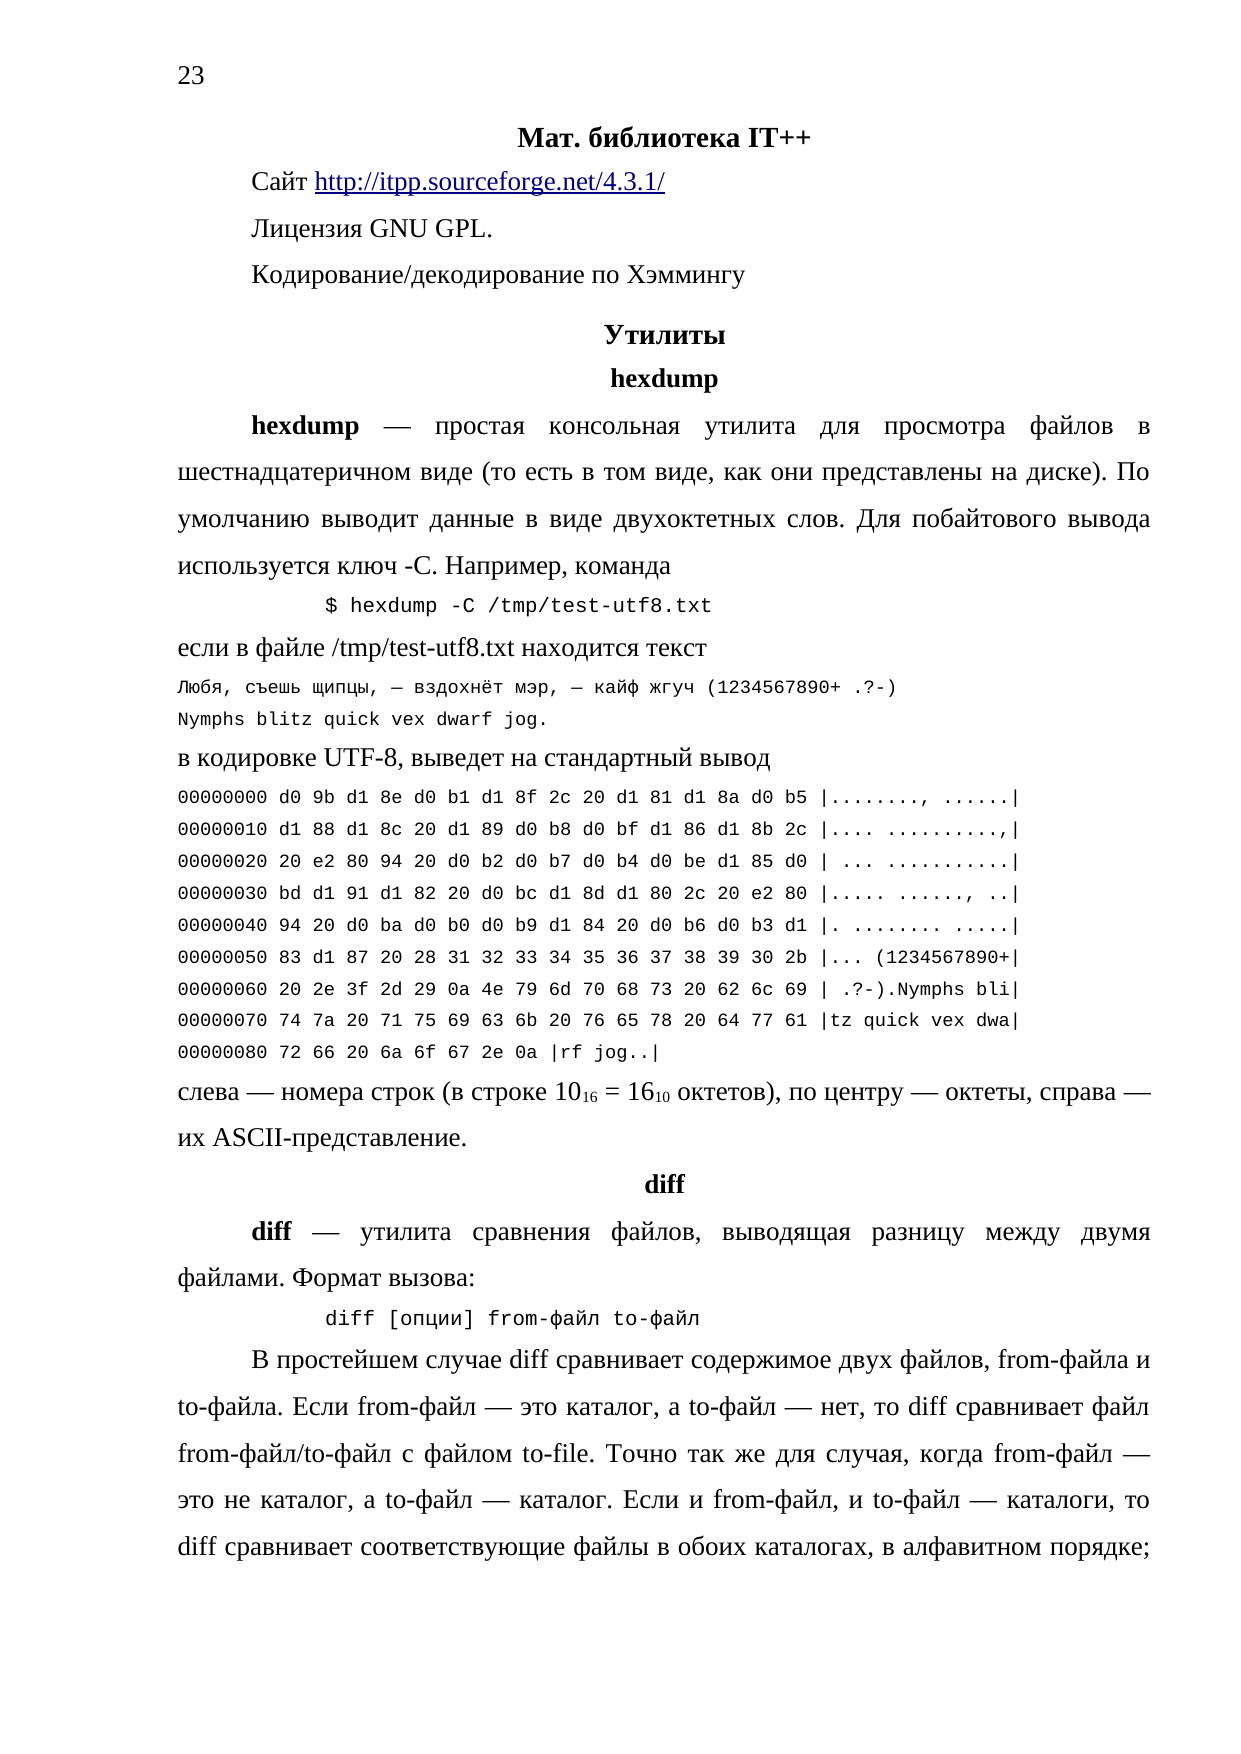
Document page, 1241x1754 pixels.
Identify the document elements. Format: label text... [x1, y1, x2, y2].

text diff — утилита сравнения файлов, выводящая разницу между двумя файлами. Формат вызова: [177, 1215, 1152, 1293]
subtitle hexdump [177, 362, 1152, 393]
text 00000040 94 20 d0 ba d0 b0 d0 b9 d1 84 20 d0 b6 d0 b3 d1 |. ........ .....| [177, 916, 1152, 937]
subtitle diff [177, 1168, 1152, 1199]
text в кодировке UTF-8, выведет на стандартный вывод [177, 741, 1152, 772]
text 00000070 74 7a 20 71 75 69 63 6b 20 76 65 78 20 64 77 61 |tz quick vex dwa| [177, 1011, 1152, 1032]
text слева — номера строк (в строке 1016 = 1610 октетов), по центру — октеты, справа — их ASCII-представление. [177, 1075, 1152, 1153]
text 00000080 72 66 20 6a 6f 67 2e 0a |rf jog..| [177, 1043, 1152, 1064]
text Лицензия GNU GPL. [177, 212, 1152, 243]
text 00000010 d1 88 d1 8c 20 d1 89 d0 b8 d0 bf d1 86 d1 8b 2c |.... ..........,| [177, 820, 1152, 841]
text hexdump — простая консольная утилита для просмотра файлов в шестнадцатеричном виде (то есть в том виде, как они представлены на диске). По умолчанию выводит данные в виде двухоктетных слов. Для побайтового вывода используется ключ -C. Например, команда [177, 409, 1152, 580]
text 00000050 83 d1 87 20 28 31 32 33 34 35 36 37 38 39 30 2b |... (1234567890+| [177, 947, 1152, 969]
text Любя, съешь щипцы, — вздохнёт мэр, — кайф жгуч (1234567890+ .?-) [177, 678, 1152, 699]
text 00000030 bd d1 91 d1 82 20 d0 bc d1 8d d1 80 2c 20 e2 80 |..... ......, ..| [177, 884, 1152, 905]
text Кодирование/декодирование по Хэммингу [177, 258, 1152, 289]
text 00000060 20 2e 3f 2d 29 0a 4e 79 6d 70 68 73 20 62 6c 69 | .?-).Nymphs bli| [177, 979, 1152, 1001]
text Сайт http://itpp.sourceforge.net/4.3.1/ [177, 165, 1152, 196]
text 00000000 d0 9b d1 8e d0 b1 d1 8f 2c 20 d1 81 d1 8a d0 b5 |........, ......| [177, 788, 1152, 809]
text В простейшем случае diff сравнивает содержимое двух файлов, from-файла и to-файла. Если from-файл — это каталог, а to-файл — нет, то diff сравнивает файл from-файл/to-файл с файлом to-file. Точно так же для случая, когда from-файл — это не каталог, а to-файл — каталог. Если и from-файл, и to-файл — каталоги, то diff сравнивает соответствующие файлы в обоих каталогах, в алфавитном порядке; [177, 1344, 1152, 1561]
text Nymphs blitz quick vex dwarf jog. [177, 709, 1152, 731]
text если в файле /tmp/test-utf8.txt находится текст [177, 631, 1152, 662]
subtitle Мат. библиотека IT++ [177, 120, 1152, 153]
text 00000020 20 e2 80 94 20 d0 b2 d0 b7 d0 b4 d0 be d1 85 d0 | ... ...........| [177, 852, 1152, 873]
subtitle Утилиты [177, 317, 1152, 350]
text $ hexdump -C /tmp/test-utf8.txt [325, 596, 1152, 619]
text diff [опции] from-файл to-файл [325, 1308, 1152, 1332]
